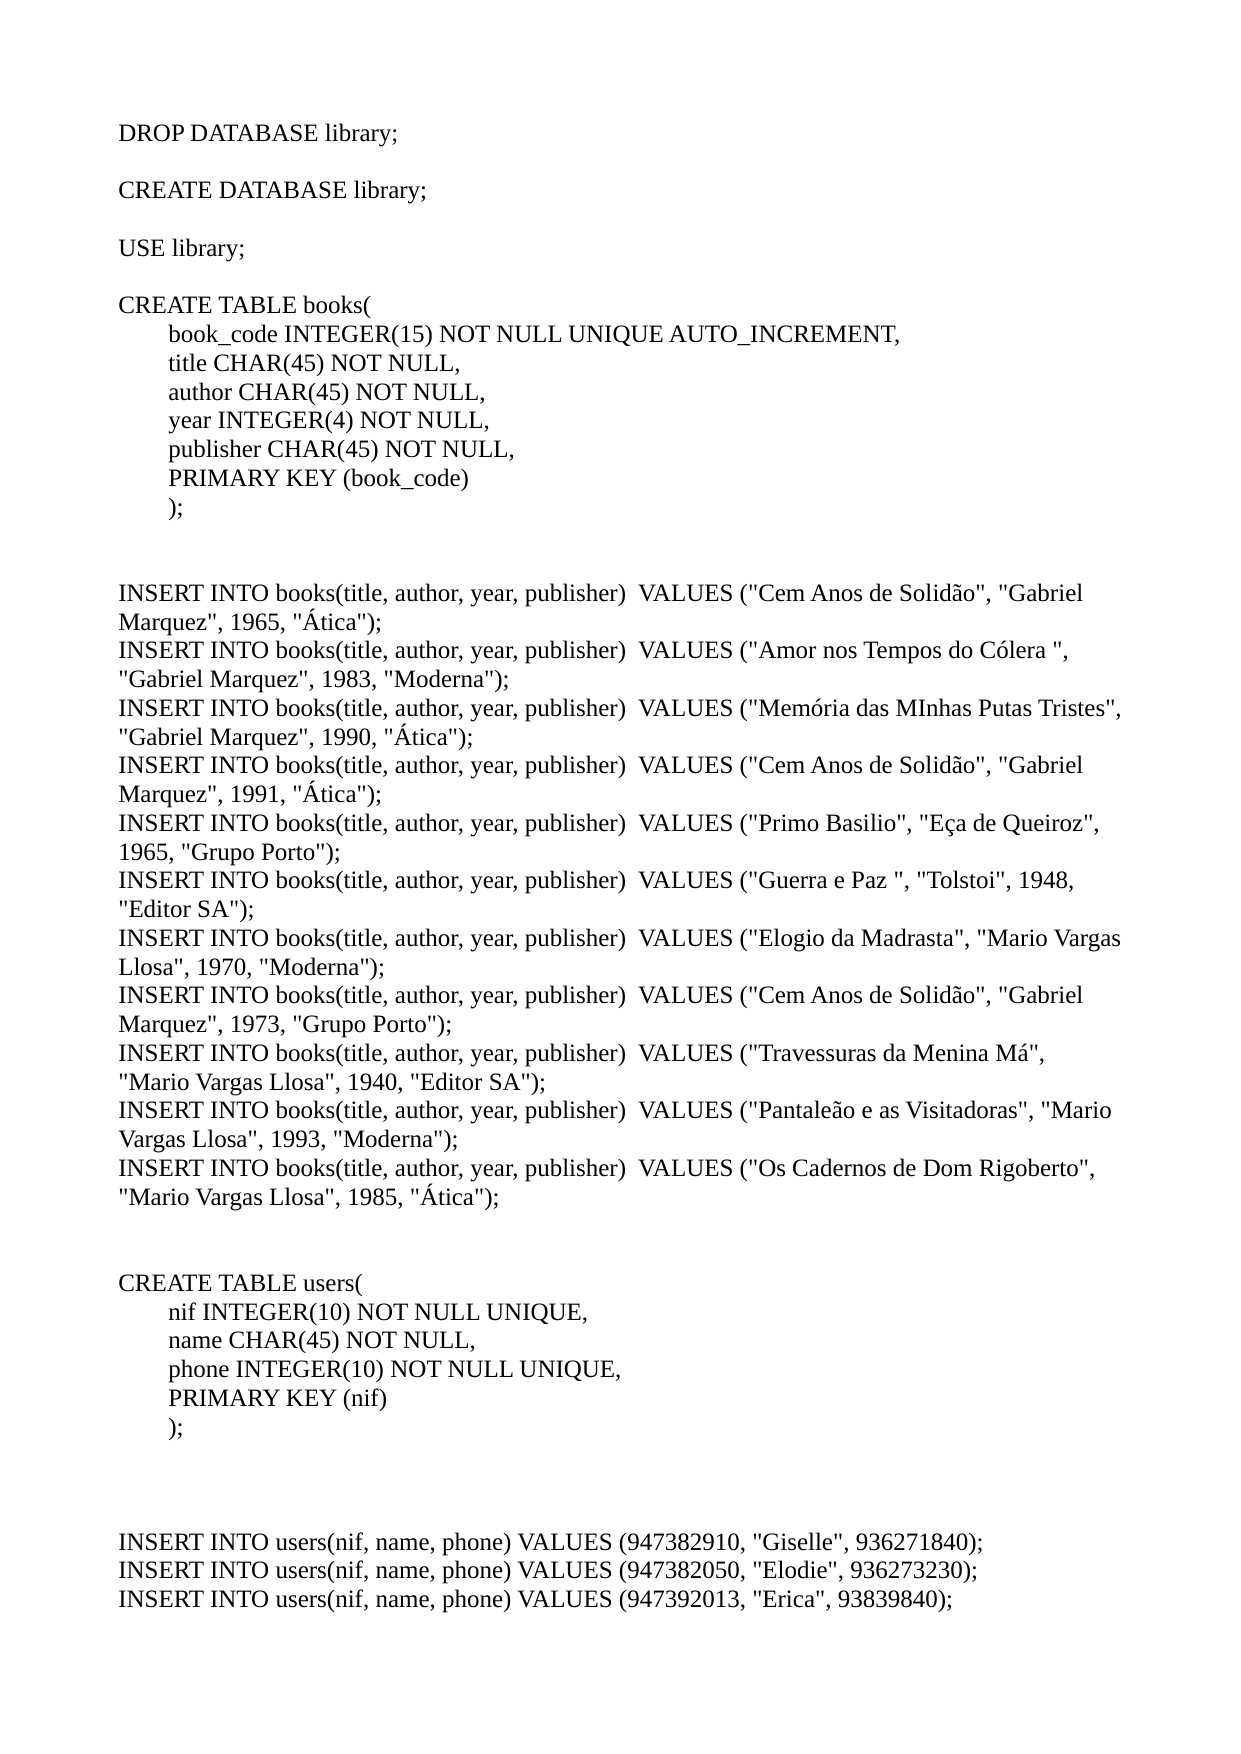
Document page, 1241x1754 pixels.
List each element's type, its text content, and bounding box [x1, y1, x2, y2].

text USE library; [118, 233, 1122, 262]
text ); [118, 492, 1122, 521]
text author CHAR(45) NOT NULL, [118, 377, 1122, 406]
text phone INTEGER(10) NOT NULL UNIQUE, [118, 1354, 1122, 1383]
text publisher CHAR(45) NOT NULL, [118, 434, 1122, 463]
text INSERT INTO books(title, author, year, publisher) VALUES ("Guerra e Paz ", "Tolstoi", 1948, "Editor SA"); [118, 866, 1122, 923]
text INSERT INTO books(title, author, year, publisher) VALUES ("Cem Anos de Solidão", "Gabriel Marquez", 1991, "Ática"); [118, 751, 1122, 808]
text year INTEGER(4) NOT NULL, [118, 406, 1122, 434]
text CREATE DATABASE library; [118, 176, 1122, 204]
text INSERT INTO books(title, author, year, publisher) VALUES ("Cem Anos de Solidão", "Gabriel Marquez", 1965, "Ática"); [118, 578, 1122, 636]
text PRIMARY KEY (nif) [118, 1383, 1122, 1412]
text ); [118, 1412, 1122, 1441]
text INSERT INTO users(nif, name, phone) VALUES (947382050, "Elodie", 936273230); [118, 1556, 1122, 1584]
text INSERT INTO books(title, author, year, publisher) VALUES ("Pantaleão e as Visitadoras", "Mario Vargas Llosa", 1993, "Moderna"); [118, 1096, 1122, 1153]
text INSERT INTO books(title, author, year, publisher) VALUES ("Cem Anos de Solidão", "Gabriel Marquez", 1973, "Grupo Porto"); [118, 981, 1122, 1038]
text CREATE TABLE users( [118, 1268, 1122, 1297]
text book_code INTEGER(15) NOT NULL UNIQUE AUTO_INCREMENT, [118, 319, 1122, 348]
text INSERT INTO books(title, author, year, publisher) VALUES ("Memória das MInhas Putas Tristes", "Gabriel Marquez", 1990, "Ática"); [118, 693, 1122, 751]
text INSERT INTO books(title, author, year, publisher) VALUES ("Os Cadernos de Dom Rigoberto", "Mario Vargas Llosa", 1985, "Ática"); [118, 1153, 1122, 1211]
text CREATE TABLE books( [118, 291, 1122, 319]
text title CHAR(45) NOT NULL, [118, 348, 1122, 377]
text name CHAR(45) NOT NULL, [118, 1326, 1122, 1354]
text nif INTEGER(10) NOT NULL UNIQUE, [118, 1297, 1122, 1326]
text INSERT INTO users(nif, name, phone) VALUES (947382910, "Giselle", 936271840); [118, 1527, 1122, 1556]
text INSERT INTO books(title, author, year, publisher) VALUES ("Elogio da Madrasta", "Mario Vargas Llosa", 1970, "Moderna"); [118, 923, 1122, 981]
text INSERT INTO books(title, author, year, publisher) VALUES ("Amor nos Tempos do Cólera ", "Gabriel Marquez", 1983, "Moderna"); [118, 636, 1122, 693]
text PRIMARY KEY (book_code) [118, 463, 1122, 492]
text INSERT INTO users(nif, name, phone) VALUES (947392013, "Erica", 93839840); [118, 1584, 1122, 1613]
text INSERT INTO books(title, author, year, publisher) VALUES ("Primo Basilio", "Eça de Queiroz", 1965, "Grupo Porto"); [118, 808, 1122, 866]
text DROP DATABASE library; [118, 118, 1122, 147]
text INSERT INTO books(title, author, year, publisher) VALUES ("Travessuras da Menina Má", "Mario Vargas Llosa", 1940, "Editor SA"); [118, 1038, 1122, 1096]
